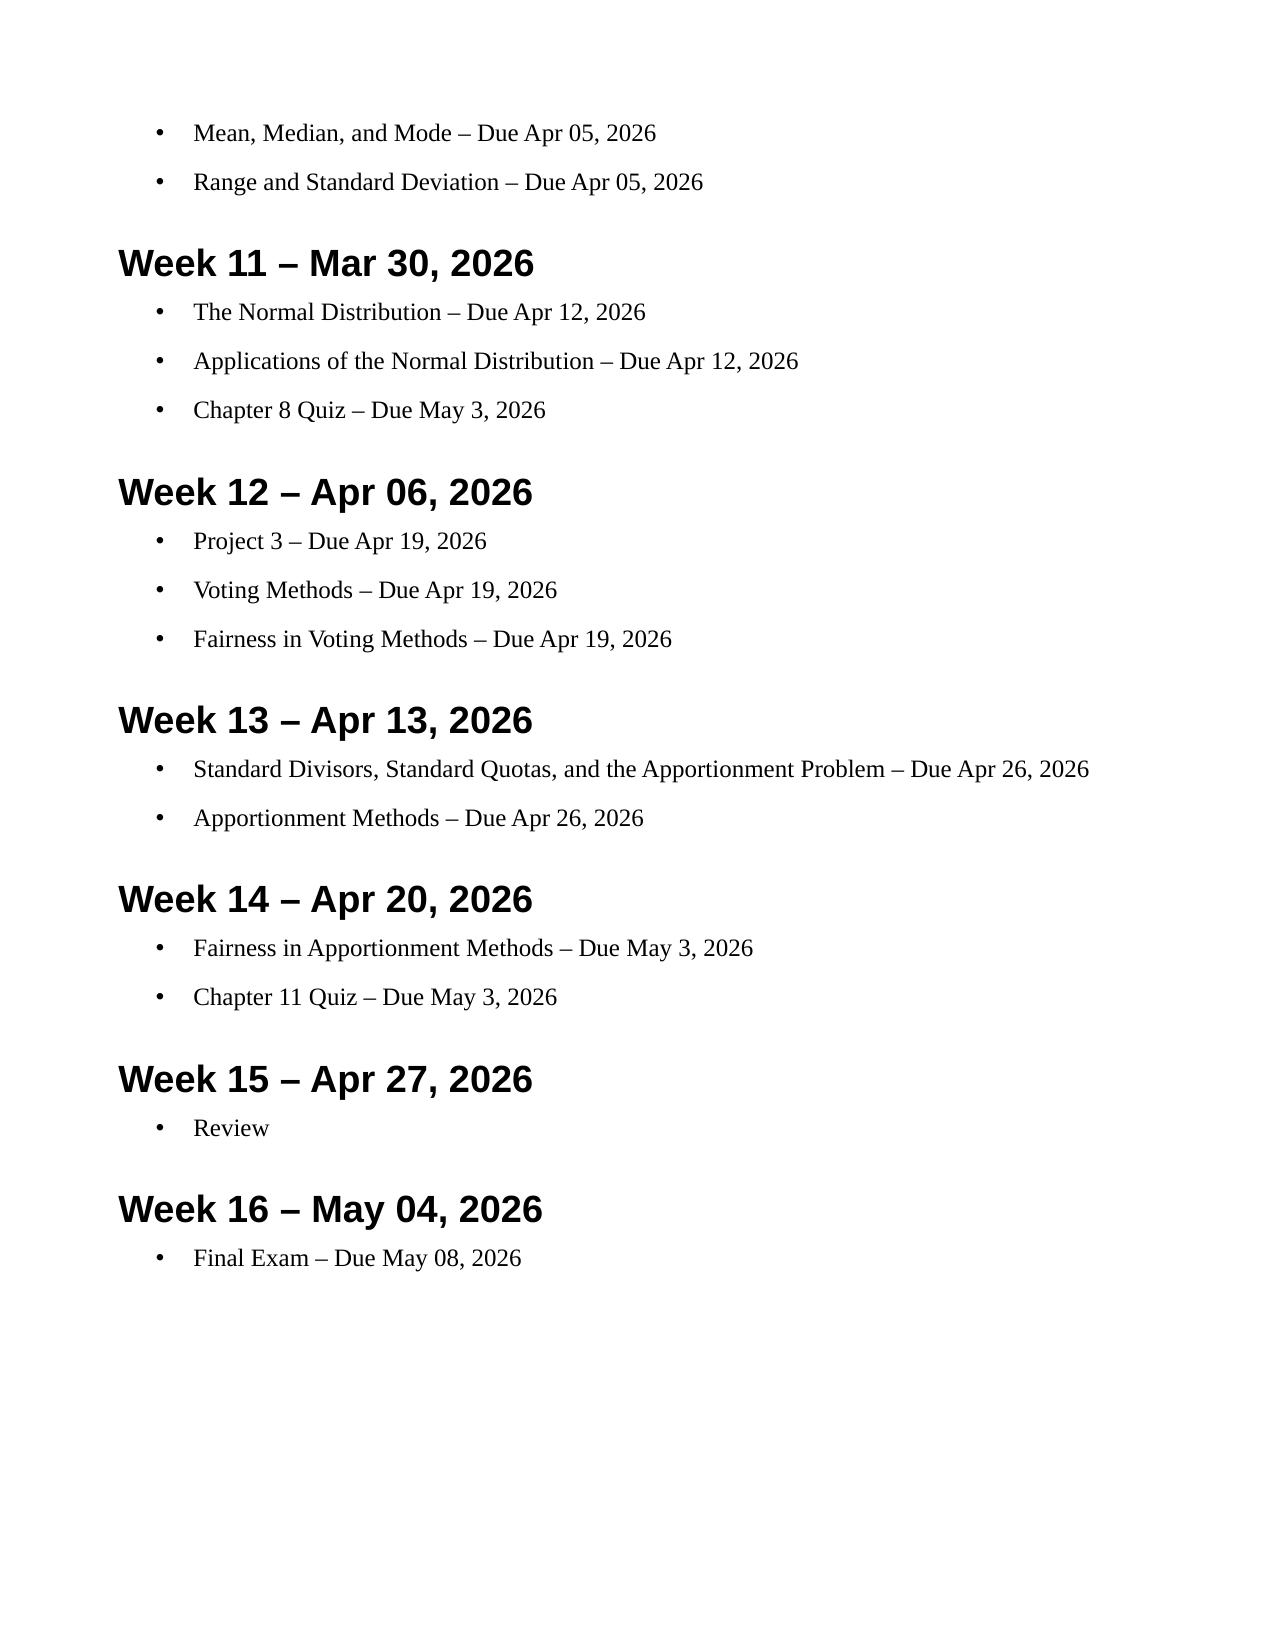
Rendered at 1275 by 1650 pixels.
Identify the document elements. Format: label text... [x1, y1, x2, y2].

list Review [156, 1113, 1157, 1141]
list Range and Standard Deviation – Due Apr 05, 2026 [156, 167, 1157, 196]
list Fairness in Voting Methods – Due Apr 19, 2026 [156, 624, 1157, 653]
list Chapter 11 Quiz – Due May 3, 2026 [156, 982, 1157, 1011]
list The Normal Distribution – Due Apr 12, 2026 [156, 297, 1157, 326]
list Voting Methods – Due Apr 19, 2026 [156, 575, 1157, 603]
list Project 3 – Due Apr 19, 2026 [156, 526, 1157, 554]
list Final Exam – Due May 08, 2026 [156, 1243, 1157, 1272]
list Mean, Median, and Mode – Due Apr 05, 2026 [156, 118, 1157, 147]
subtitle Week 15 – Apr 27, 2026 [118, 1056, 1157, 1100]
list Apportionment Methods – Due Apr 26, 2026 [156, 803, 1157, 832]
list Fairness in Apportionment Methods – Due May 3, 2026 [156, 933, 1157, 962]
subtitle Week 14 – Apr 20, 2026 [118, 877, 1157, 921]
subtitle Week 12 – Apr 06, 2026 [118, 469, 1157, 513]
list Standard Divisors, Standard Quotas, and the Apportionment Problem – Due Apr 26, 2026 [156, 754, 1157, 783]
list Applications of the Normal Distribution – Due Apr 12, 2026 [156, 346, 1157, 375]
subtitle Week 11 – Mar 30, 2026 [118, 241, 1157, 285]
subtitle Week 13 – Apr 13, 2026 [118, 698, 1157, 742]
list Chapter 8 Quiz – Due May 3, 2026 [156, 396, 1157, 424]
subtitle Week 16 – May 04, 2026 [118, 1187, 1157, 1230]
